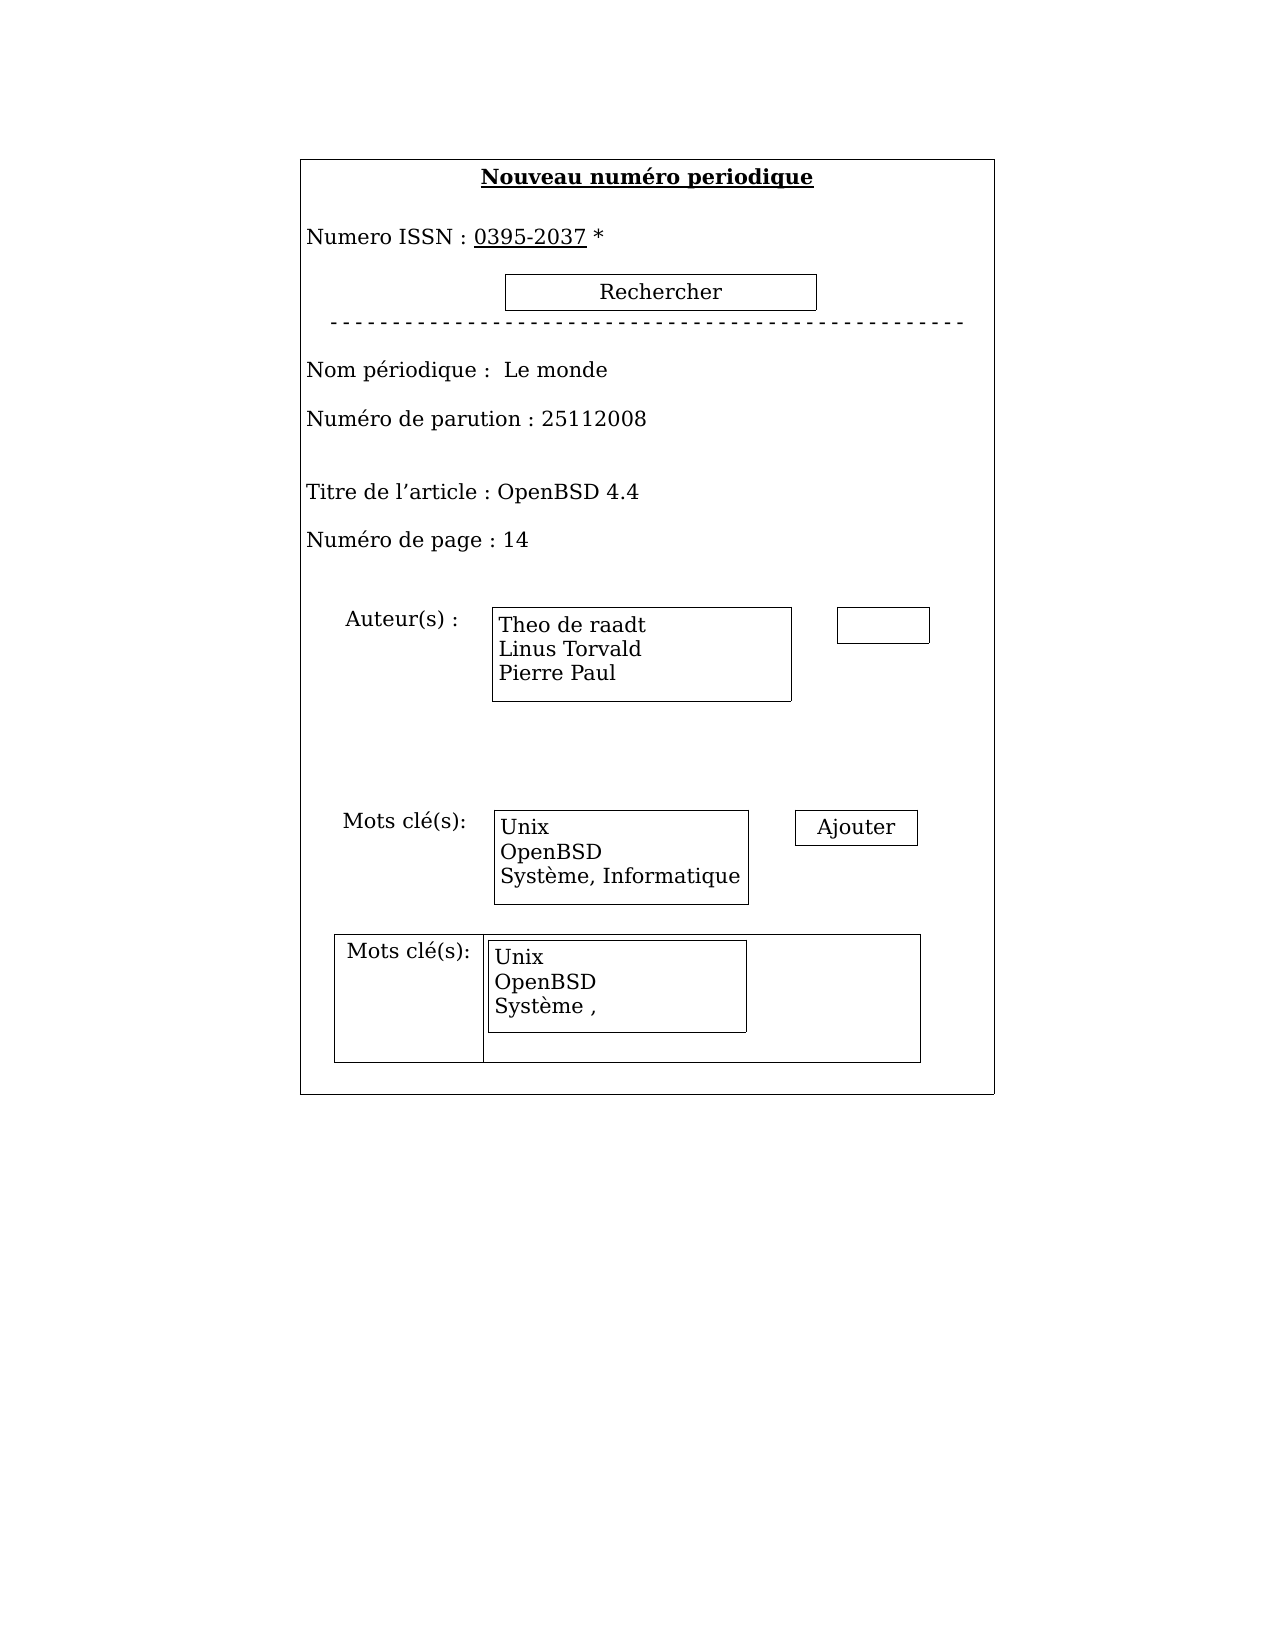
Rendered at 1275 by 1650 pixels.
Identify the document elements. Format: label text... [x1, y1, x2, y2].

table_header [838, 608, 929, 643]
table_header [791, 601, 935, 731]
table_header Unix OpenBSD Système , [489, 941, 746, 1032]
table_header Nouveau numéro periodique [301, 160, 994, 195]
table_header Ajouter [796, 811, 917, 845]
table_header [484, 935, 920, 1062]
table_header Rechercher [506, 275, 816, 310]
table_header Auteur(s) : [340, 601, 482, 731]
table_header Unix OpenBSD Système, Informatique [495, 811, 748, 904]
table_header [482, 601, 791, 731]
table_header Theo de raadt Linus Torvald Pierre Paul [493, 608, 791, 701]
table_header Mots clé(s): [335, 935, 483, 1062]
table_cell Numero ISSN : 0395-2037 * --------------------------------------------------- Nom périodique : Le monde Numéro de parution : 25112008 Titre de l’article : OpenBSD 4.4 Numéro de page : 14 [301, 195, 994, 1093]
table_header [483, 804, 748, 934]
table_header Mots clé(s): [337, 804, 483, 934]
table_header [749, 804, 923, 934]
